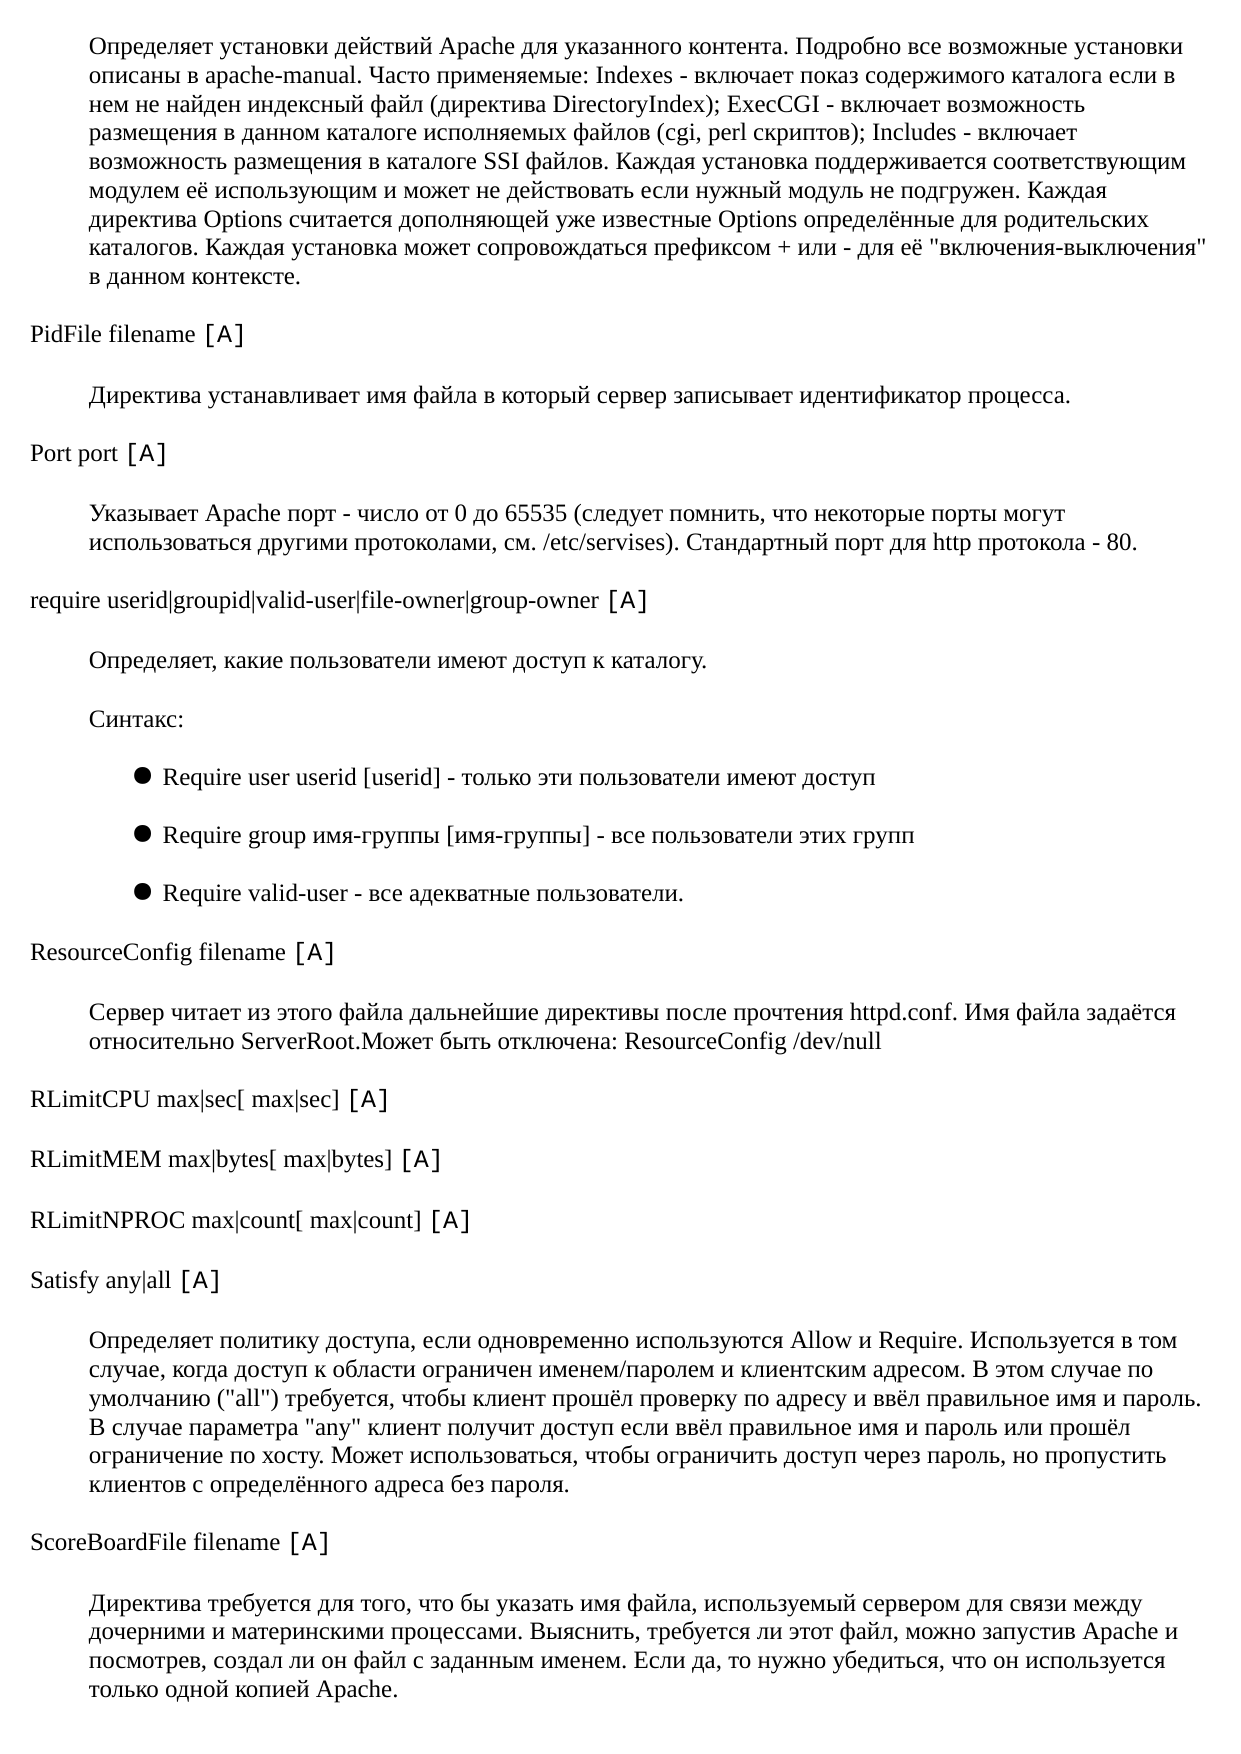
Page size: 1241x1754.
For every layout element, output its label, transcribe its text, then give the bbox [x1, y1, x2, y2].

list Директива требуется для того, что бы указать имя файла, используемый сервером для связи между дочерними и материнскими процессами. Выяснить, требуется ли этот файл, можно запустив Apache и посмотрев, создал ли он файл с заданным именем. Если да, то нужно убедиться, что он используется только одной копией Apache. [89, 1588, 1211, 1703]
list Директива устанавливает имя файла в который сервер записывает идентификатор процесса. [89, 380, 1211, 408]
list Синтакс: [89, 704, 1211, 733]
list Указывает Apache порт - число от 0 до 65535 (следует помнить, что некоторые порты могут использоваться другими протоколами, см. /etc/servises). Стандартный порт для http протокола - 80. [89, 498, 1211, 556]
subtitle RLimitCPU max|sec[ max|sec] [A] [30, 1084, 1211, 1115]
subtitle require userid|groupid|valid-user|file-owner|group-owner [A] [30, 585, 1211, 616]
list Require valid-user - все адекватные пользователи. [133, 878, 1211, 907]
list Require user userid [userid] - только эти пользователи имеют доступ [133, 762, 1211, 791]
subtitle PidFile filename [A] [30, 319, 1211, 350]
subtitle RLimitMEM max|bytes[ max|bytes] [A] [30, 1144, 1211, 1175]
list Сервер читает из этого файла дальнейшие директивы после прочтения httpd.conf. Имя файла задаётся относительно ServerRoot.Может быть отключена: ResourceConfig /dev/null [89, 997, 1211, 1054]
subtitle Satisfy any|all [A] [30, 1265, 1211, 1296]
subtitle Port port [A] [30, 438, 1211, 469]
list Require group имя-группы [имя-группы] - все пользователи этих групп [133, 820, 1211, 849]
subtitle ResourceConfig filename [A] [30, 937, 1211, 968]
subtitle ScoreBoardFile filename [A] [30, 1527, 1211, 1558]
list Определяет политику доступа, если одновременно используются Allow и Require. Используется в том случае, когда доступ к области ограничен именем/паролем и клиентским адресом. В этом случае по умолчанию ("all") требуется, чтобы клиент прошёл проверку по адресу и ввёл правильное имя и пароль. В случае параметра "any" клиент получит доступ если ввёл правильное имя и пароль или прошёл ограничение по хосту. Может использоваться, чтобы ограничить доступ через пароль, но пропустить клиентов с определённого адреса без пароля. [89, 1325, 1211, 1498]
list Определяет, какие пользователи имеют доступ к каталогу. [89, 646, 1211, 674]
list Определяет установки действий Apache для указанного контента. Подробно все возможные установки описаны в apache-manual. Часто применяемые: Indexes - включает показ содержимого каталога если в нем не найден индексный файл (директива DirectoryIndex); ExecCGI - включает возможность размещения в данном каталоге исполняемых файлов (cgi, perl скриптов); Includes - включает возможность размещения в каталоге SSI файлов. Каждая установка поддерживается соответствующим модулем её использующим и может не действовать если нужный модуль не подгружен. Каждая директива Options считается дополняющей уже известные Options определённые для родительских каталогов. Каждая установка может сопровождаться префиксом + или - для её "включения-выключения" в данном контексте. [89, 31, 1211, 290]
subtitle RLimitNPROC max|count[ max|count] [A] [30, 1205, 1211, 1236]
